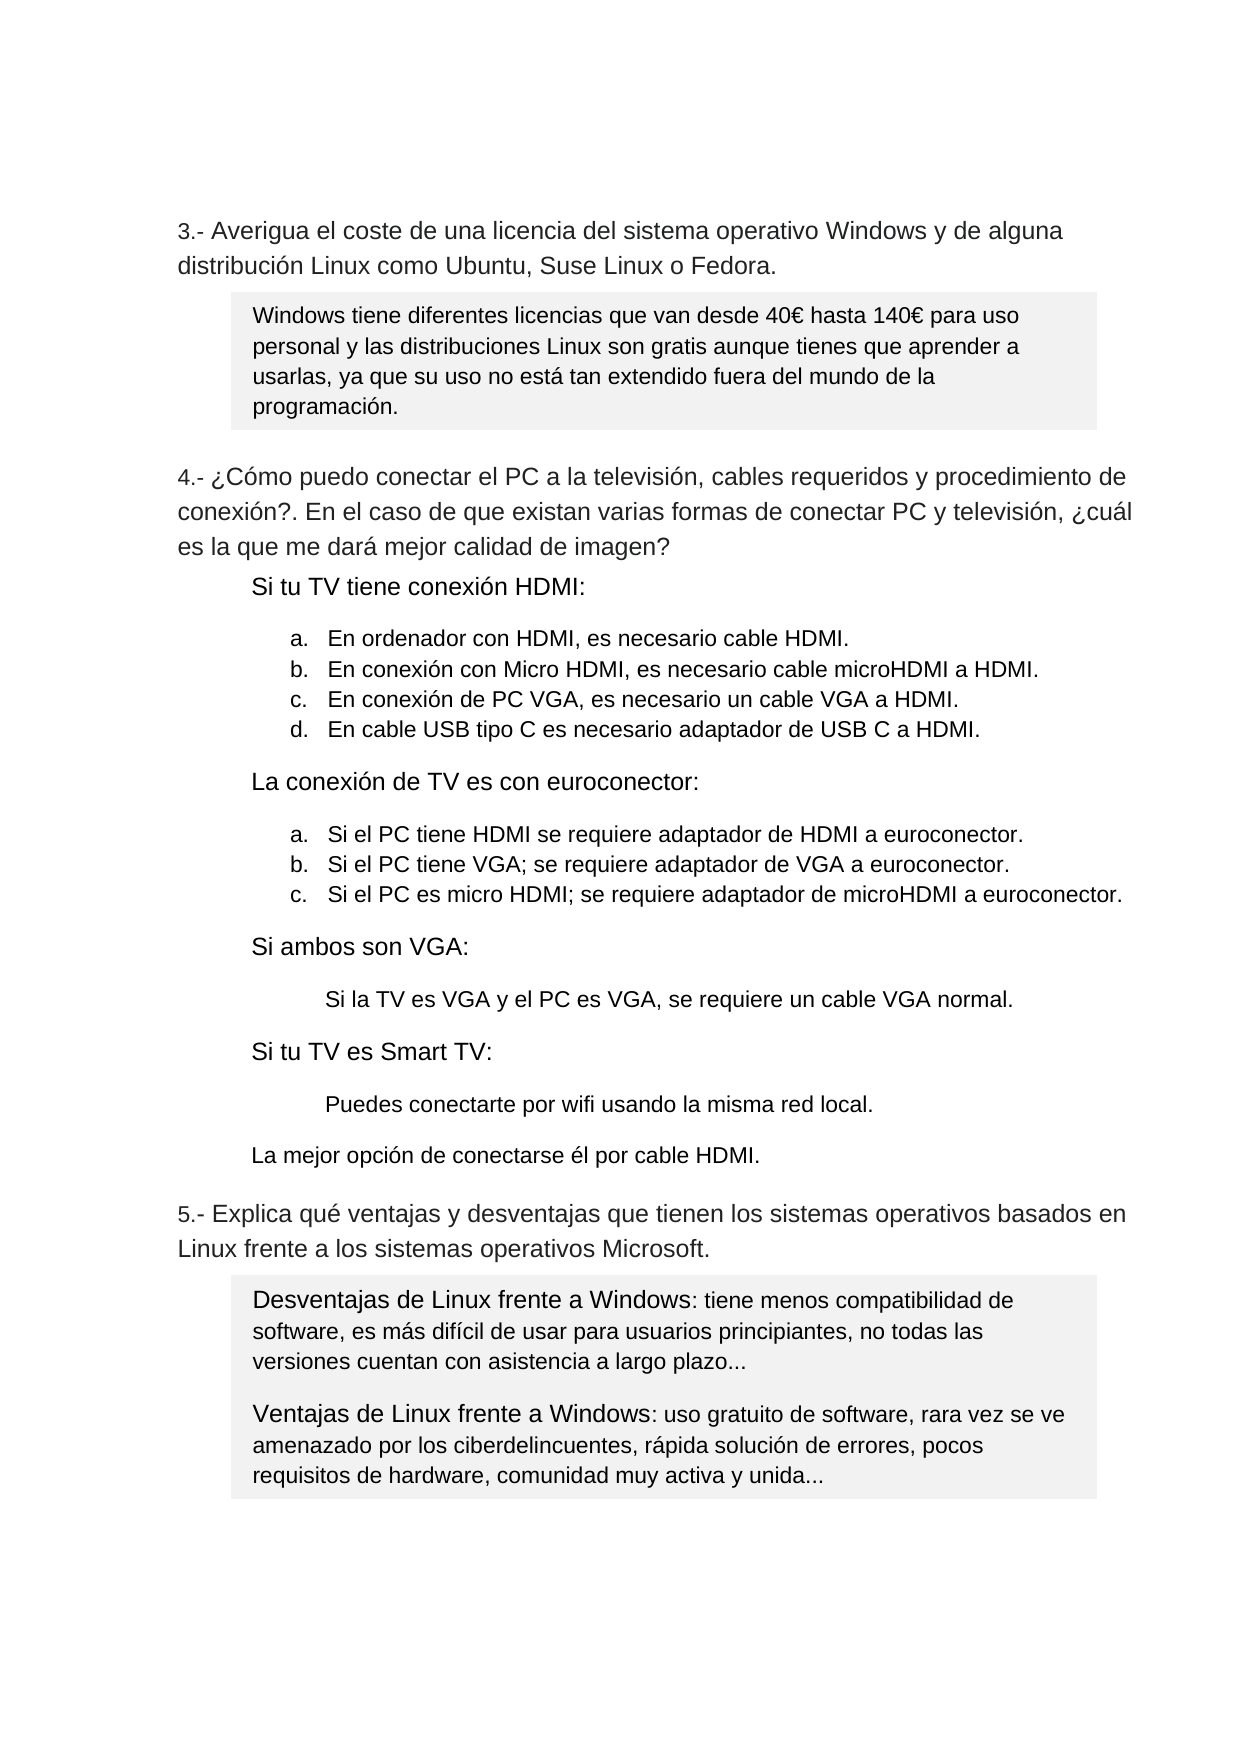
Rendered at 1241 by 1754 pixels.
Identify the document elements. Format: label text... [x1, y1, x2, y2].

text Si la TV es VGA y el PC es VGA, se requiere un cable VGA normal. [251, 986, 1152, 1012]
text 3.- Averigua el coste de una licencia del sistema operativo Windows y de alguna distribución Linux como Ubuntu, Suse Linux o Fedora. [177, 210, 1152, 280]
text La conexión de TV es con euroconector: [251, 767, 1152, 796]
text Si tu TV es Smart TV: [251, 1037, 1152, 1066]
list En conexión con Micro HDMI, es necesario cable microHDMI a HDMI. [290, 656, 1152, 682]
list En conexión de PC VGA, es necesario un cable VGA a HDMI. [290, 686, 1152, 712]
text 4.- ¿Cómo puedo conectar el PC a la televisión, cables requeridos y procedimiento de conexión?. En el caso de que existan varias formas de conectar PC y televisión, ¿cuál es la que me dará mejor calidad de imagen? [177, 456, 1152, 561]
list Si el PC tiene VGA; se requiere adaptador de VGA a euroconector. [290, 851, 1152, 877]
list Si el PC tiene HDMI se requiere adaptador de HDMI a euroconector. [290, 821, 1152, 847]
text 5.- Explica qué ventajas y desventajas que tienen los sistemas operativos basados en Linux frente a los sistemas operativos Microsoft. [177, 1193, 1152, 1263]
list En cable USB tipo C es necesario adaptador de USB C a HDMI. [290, 716, 1152, 742]
text Windows tiene diferentes licencias que van desde 40€ hasta 140€ para uso personal y las distribuciones Linux son gratis aunque tienes que aprender a usarlas, ya que su uso no está tan extendido fuera del mundo de la programación. [231, 292, 1097, 430]
text Desventajas de Linux frente a Windows: tiene menos compatibilidad de software, es más difícil de usar para usuarios principiantes, no todas las versiones cuentan con asistencia a largo plazo... [231, 1275, 1097, 1375]
text La mejor opción de conectarse él por cable HDMI. [251, 1142, 1152, 1168]
text Ventajas de Linux frente a Windows: uso gratuito de software, rara vez se ve amenazado por los ciberdelincuentes, rápida solución de errores, pocos requisitos de hardware, comunidad muy activa y unida... [231, 1388, 1097, 1499]
text Si tu TV tiene conexión HDMI: [251, 571, 1152, 600]
text Puedes conectarte por wifi usando la misma red local. [251, 1091, 1152, 1117]
list En ordenador con HDMI, es necesario cable HDMI. [290, 625, 1152, 652]
list Si el PC es micro HDMI; se requiere adaptador de microHDMI a euroconector. [290, 881, 1152, 908]
text Si ambos son VGA: [251, 932, 1152, 961]
